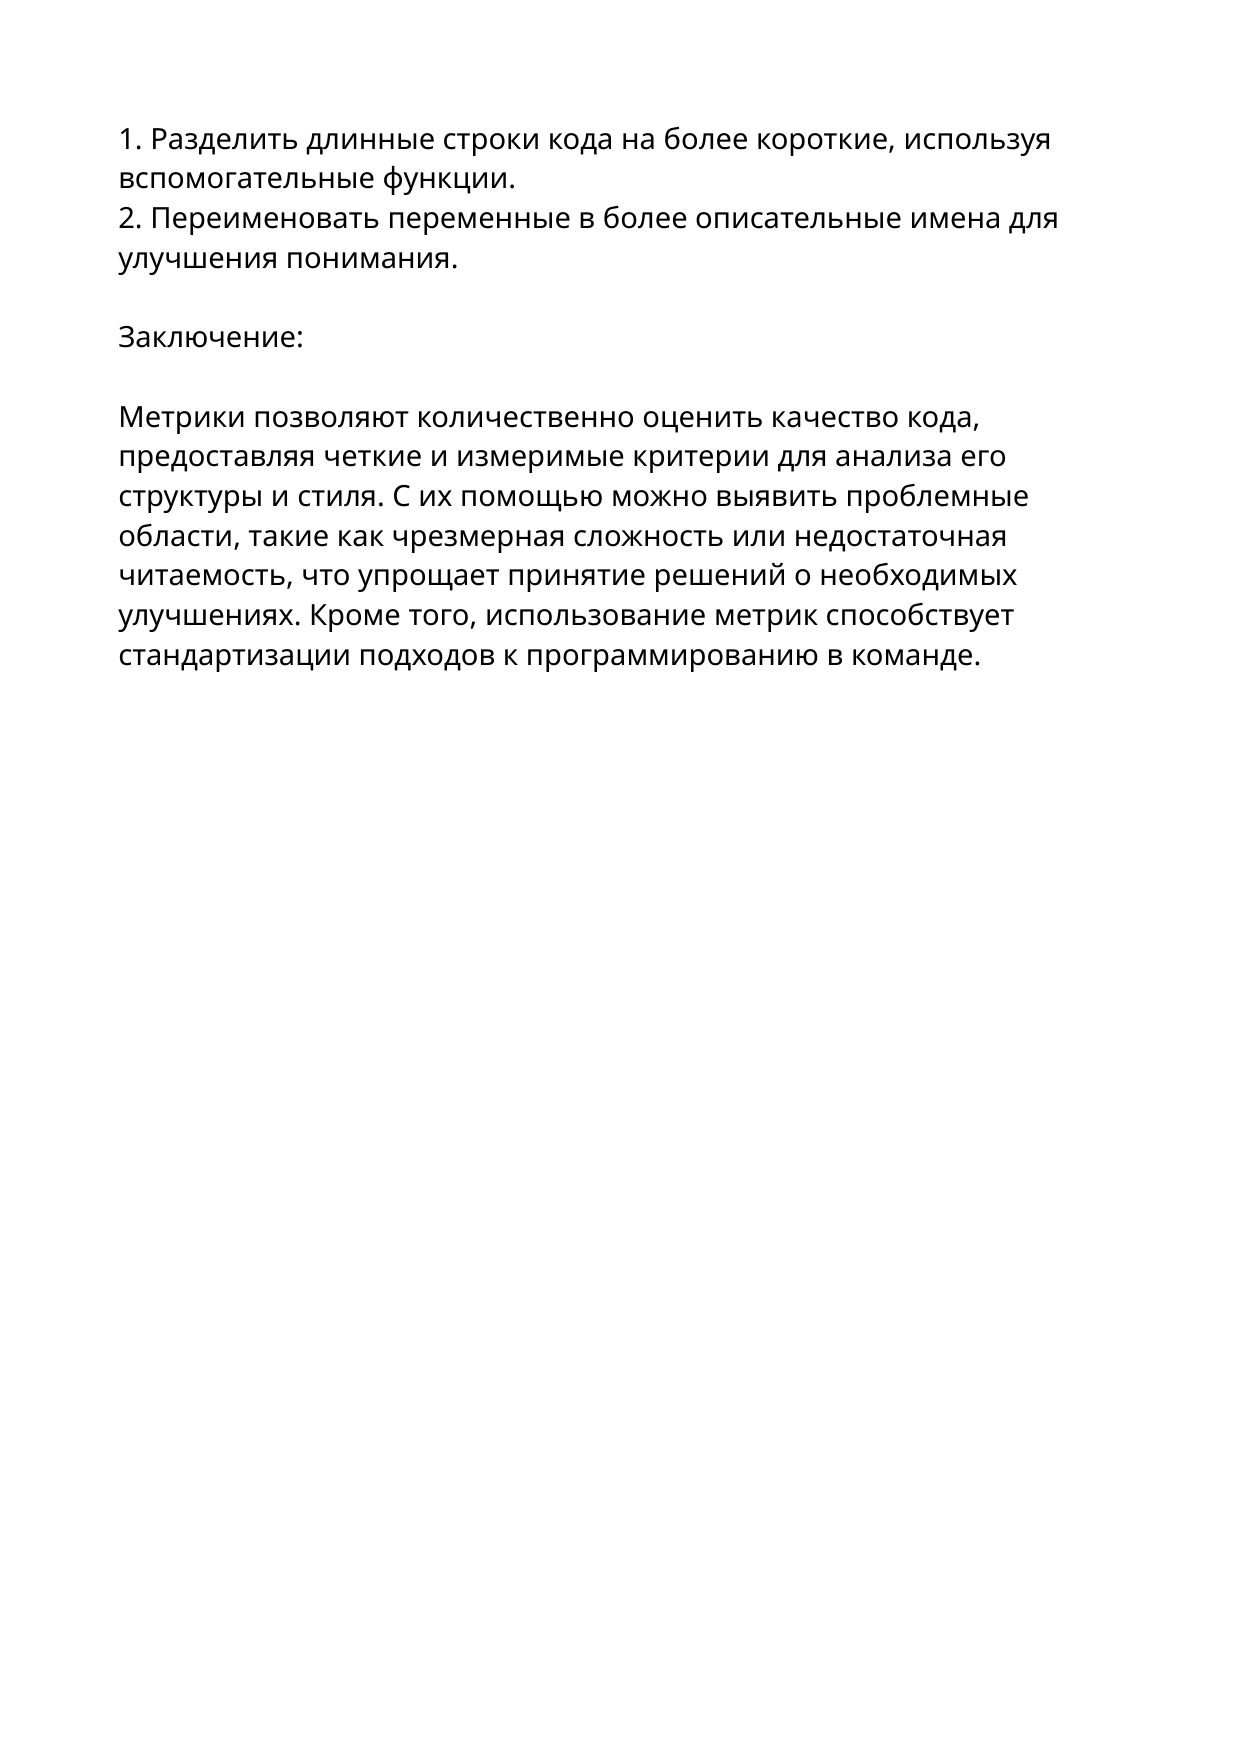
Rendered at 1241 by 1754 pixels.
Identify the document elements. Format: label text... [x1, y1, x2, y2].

text 2. Переименовать переменные в более описательные имена для улучшения понимания. [118, 197, 1122, 277]
text Метрики позволяют количественно оценить качество кода, предоставляя четкие и измеримые критерии для анализа его структуры и стиля. С их помощью можно выявить проблемные области, такие как чрезмерная сложность или недостаточная читаемость, что упрощает принятие решений о необходимых улучшениях. Кроме того, использование метрик способствует стандартизации подходов к программированию в команде. [118, 396, 1122, 674]
text Заключение: [118, 317, 1122, 356]
text 1. Разделить длинные строки кода на более короткие, используя вспомогательные функции. [118, 118, 1122, 197]
